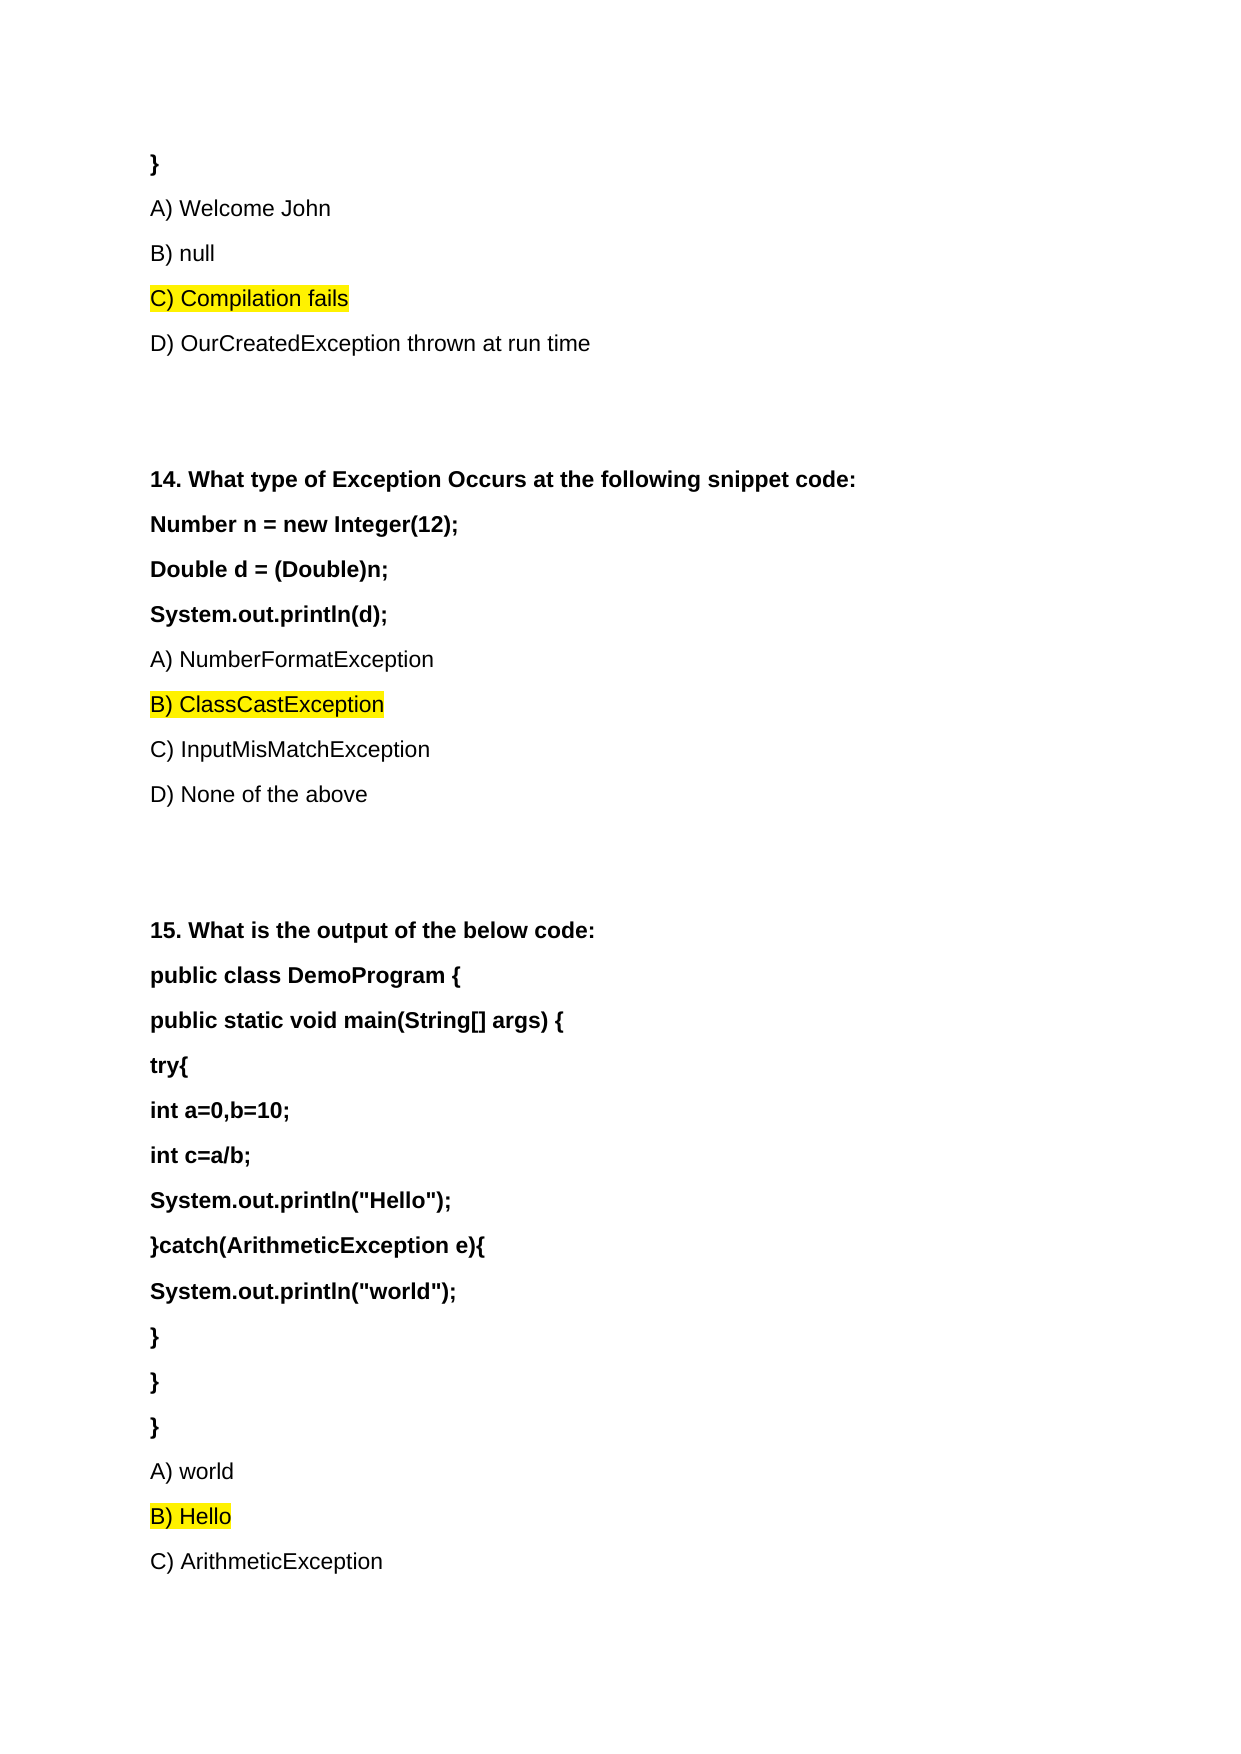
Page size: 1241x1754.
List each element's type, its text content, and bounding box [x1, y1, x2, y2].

text int c=a/b; [150, 1142, 1090, 1169]
text 15. What is the output of the below code: [150, 917, 1090, 943]
text D) OurCreatedException thrown at run time [150, 330, 1090, 357]
text B) ClassCastException [150, 691, 1090, 718]
text Number n = new Integer(12); [150, 511, 1090, 537]
text }catch(ArithmeticException e){ [150, 1232, 1090, 1259]
text } [150, 1413, 1090, 1439]
text A) Welcome John [150, 195, 1090, 221]
text System.out.println("world"); [150, 1278, 1090, 1304]
text } [150, 150, 1090, 176]
text try{ [150, 1052, 1090, 1078]
text C) Compilation fails [150, 285, 1090, 312]
text System.out.println(d); [150, 601, 1090, 627]
text 14. What type of Exception Occurs at the following snippet code: [150, 466, 1090, 492]
text D) None of the above [150, 781, 1090, 808]
text A) NumberFormatException [150, 646, 1090, 672]
text A) world [150, 1458, 1090, 1484]
text C) InputMisMatchException [150, 736, 1090, 763]
text C) ArithmeticException [150, 1548, 1090, 1574]
text } [150, 1323, 1090, 1349]
text public static void main(String[] args) { [150, 1007, 1090, 1033]
text B) Hello [150, 1503, 1090, 1529]
text B) null [150, 240, 1090, 267]
text Double d = (Double)n; [150, 556, 1090, 582]
text public class DemoProgram { [150, 962, 1090, 988]
text System.out.println("Hello"); [150, 1187, 1090, 1214]
text int a=0,b=10; [150, 1097, 1090, 1123]
text } [150, 1368, 1090, 1394]
